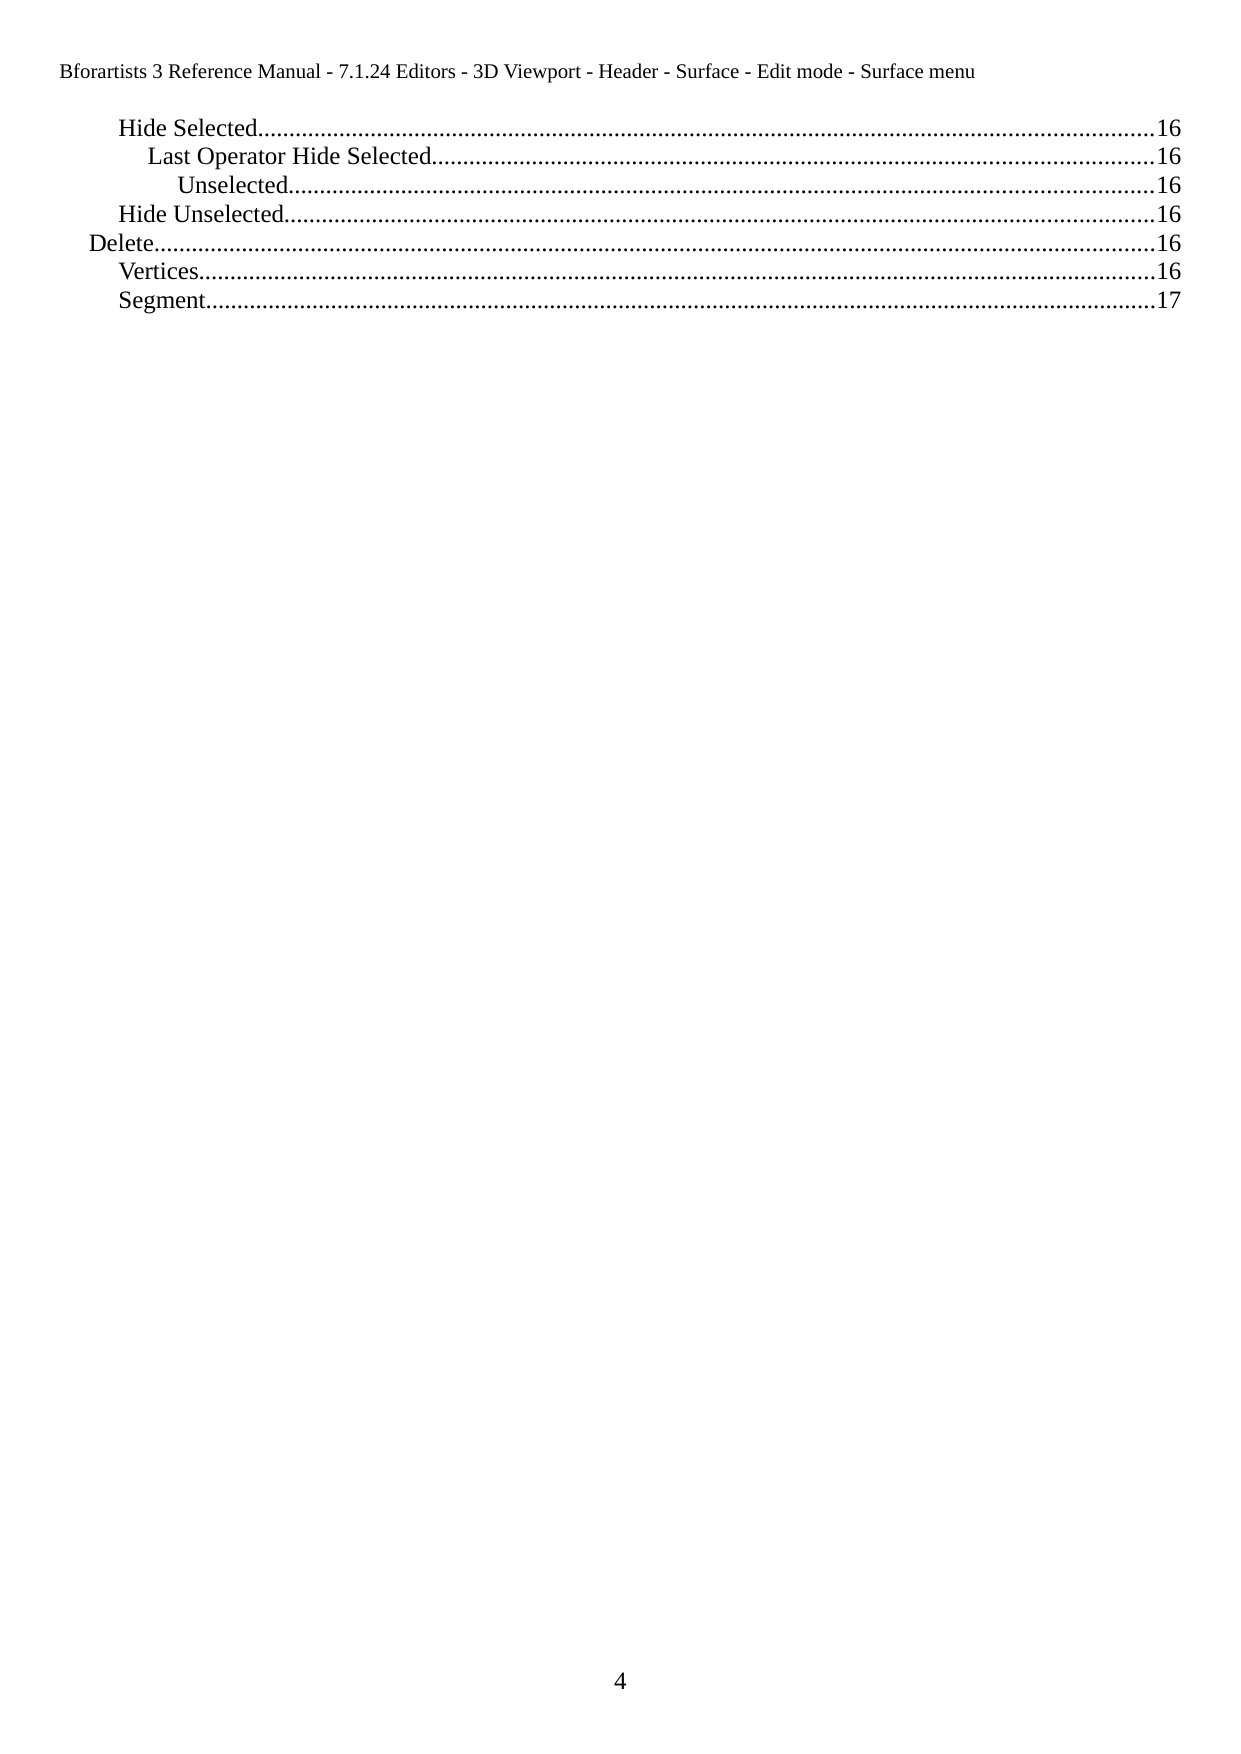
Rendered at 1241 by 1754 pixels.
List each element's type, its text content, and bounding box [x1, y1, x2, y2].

text Unselected 16 [177, 170, 1181, 199]
text Delete 16 [88, 228, 1181, 256]
text Vertices 16 [118, 256, 1181, 285]
text Hide Selected 16 [118, 113, 1181, 141]
text Last Operator Hide Selected 16 [147, 141, 1181, 170]
text Hide Unselected 16 [118, 199, 1181, 228]
text Segment 17 [118, 285, 1181, 314]
